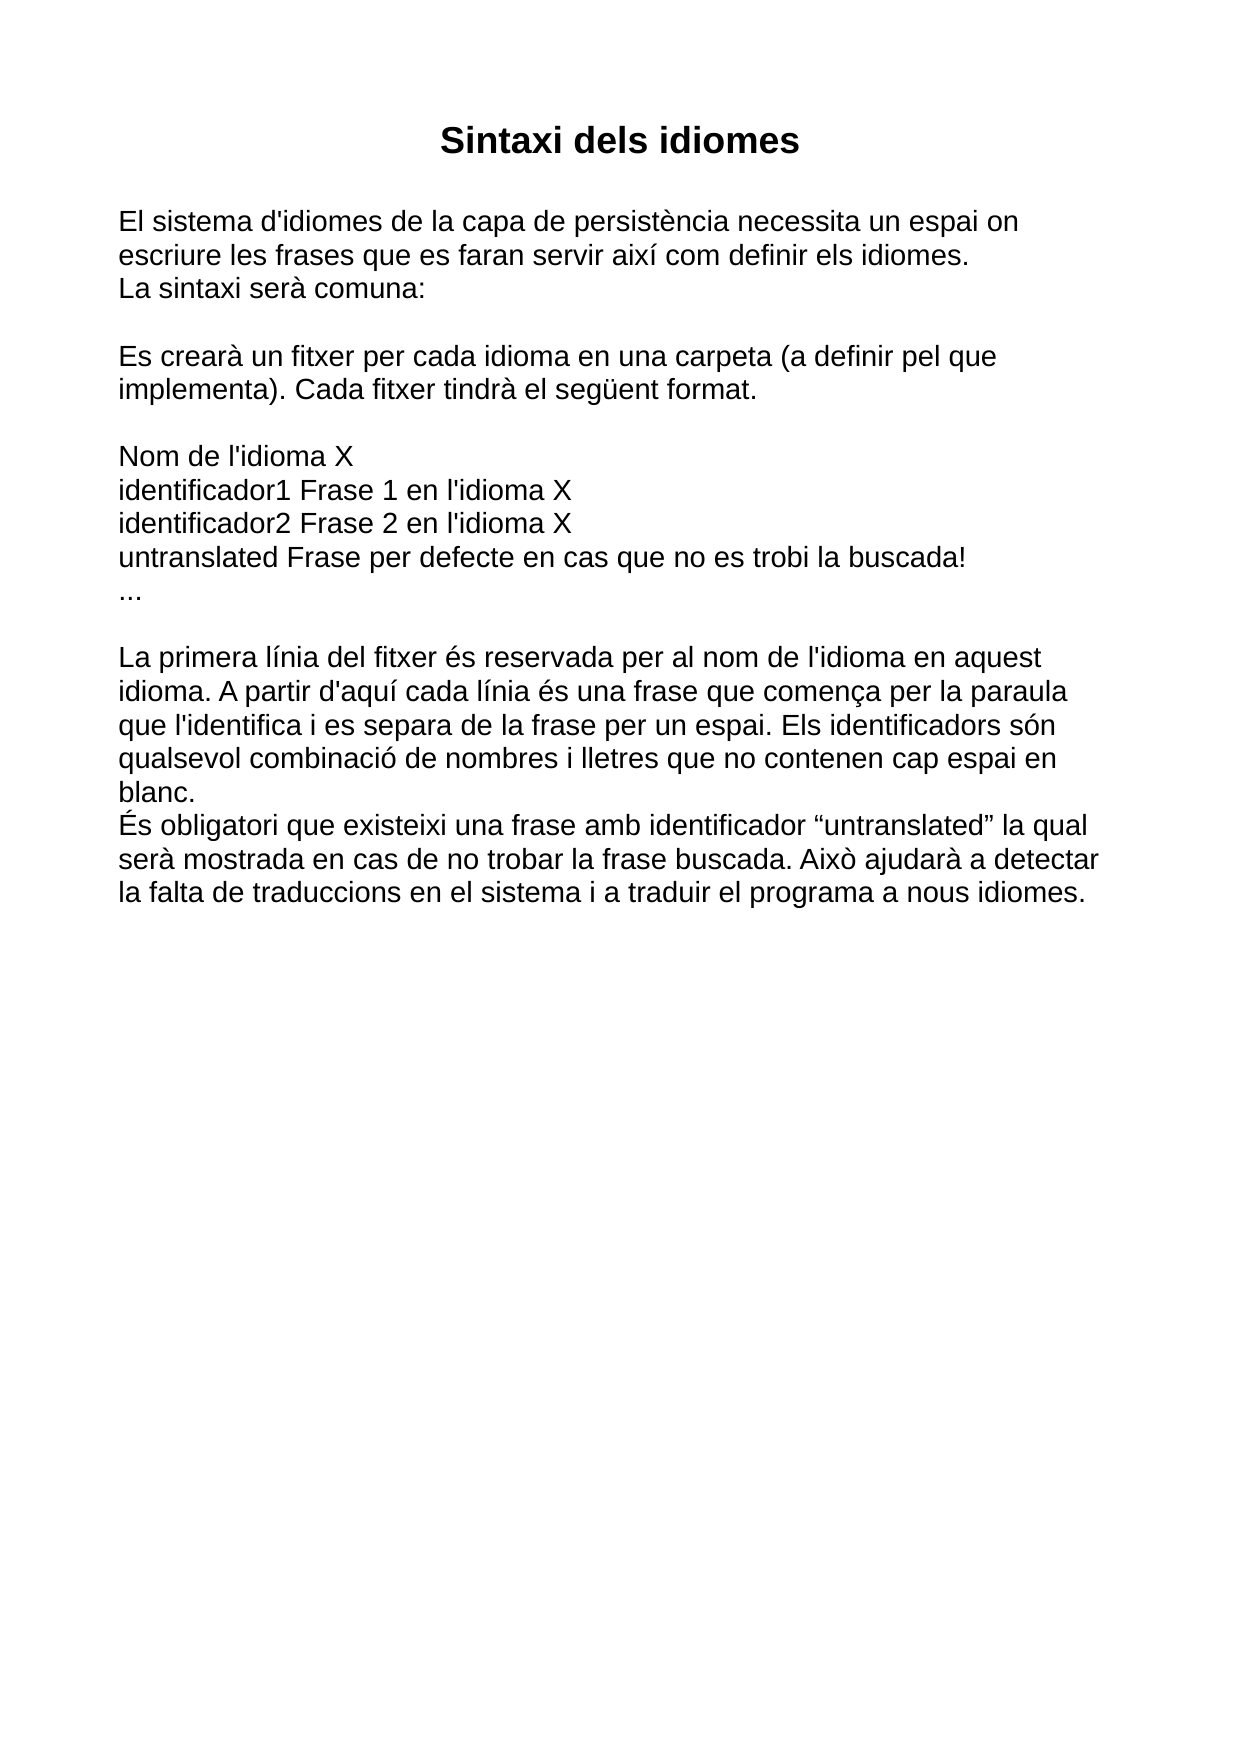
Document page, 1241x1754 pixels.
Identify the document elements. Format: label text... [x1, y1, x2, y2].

text Nom de l'idioma X [118, 439, 1122, 473]
text El sistema d'idiomes de la capa de persistència necessita un espai on escriure les frases que es faran servir així com definir els idiomes. [118, 204, 1122, 271]
text identificador1 Frase 1 en l'idioma X [118, 473, 1122, 506]
text ... [118, 573, 1122, 607]
text Sintaxi dels idiomes [118, 118, 1122, 161]
text untranslated Frase per defecte en cas que no es trobi la buscada! [118, 540, 1122, 573]
text És obligatori que existeixi una frase amb identificador “untranslated” la qual serà mostrada en cas de no trobar la frase buscada. Això ajudarà a detectar la falta de traduccions en el sistema i a traduir el programa a nous idiomes. [118, 808, 1122, 909]
text Es crearà un fitxer per cada idioma en una carpeta (a definir pel que implementa). Cada fitxer tindrà el següent format. [118, 338, 1122, 406]
text La primera línia del fitxer és reservada per al nom de l'idioma en aquest idioma. A partir d'aquí cada línia és una frase que comença per la paraula que l'identifica i es separa de la frase per un espai. Els identificadors són qualsevol combinació de nombres i lletres que no contenen cap espai en blanc. [118, 640, 1122, 808]
text identificador2 Frase 2 en l'idioma X [118, 506, 1122, 540]
text La sintaxi serà comuna: [118, 271, 1122, 305]
